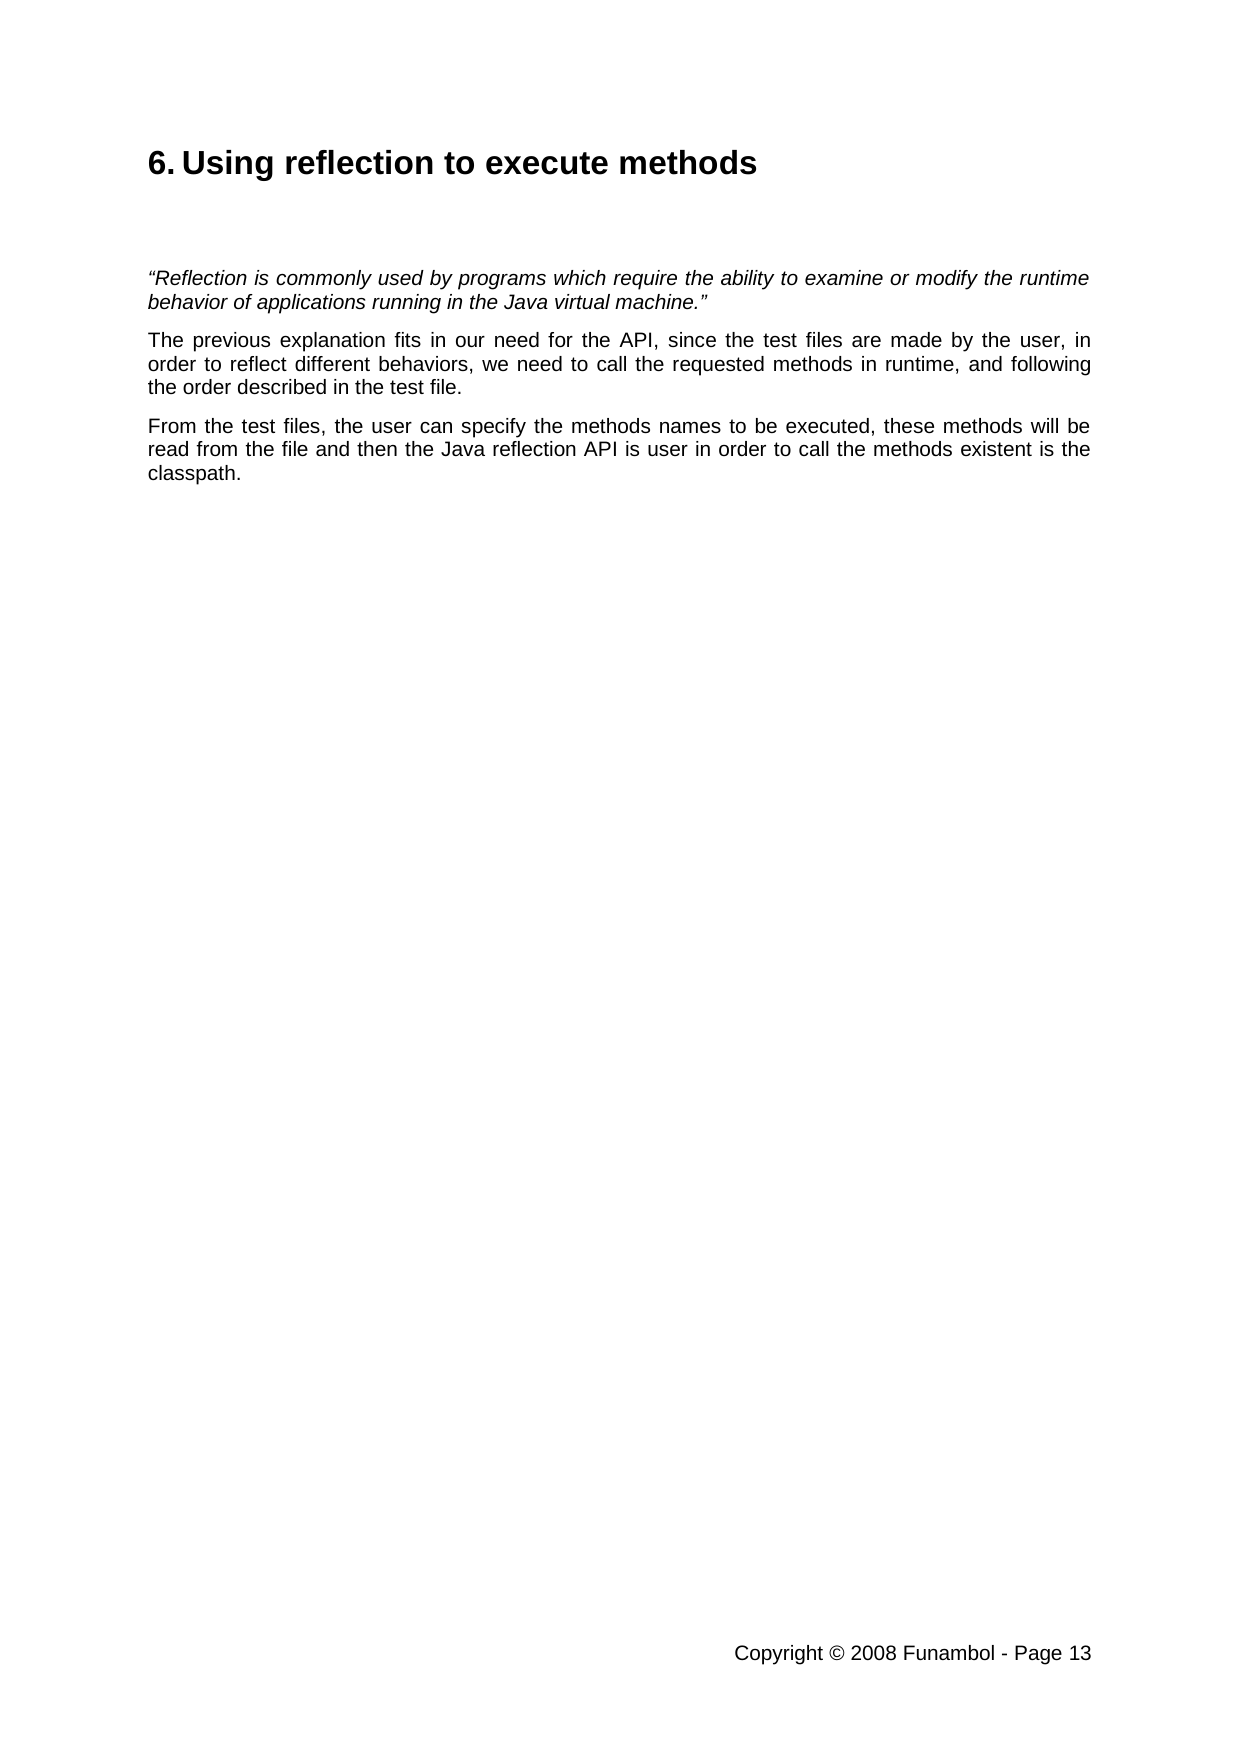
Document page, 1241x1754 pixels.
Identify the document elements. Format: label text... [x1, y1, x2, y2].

subtitle Using reflection to execute methods [148, 144, 1093, 181]
text From the test files, the user can specify the methods names to be executed, these methods will be read from the file and then the Java reflection API is user in order to call the methods existent is the classpath. [148, 414, 1093, 485]
text The previous explanation fits in our need for the API, since the test files are made by the user, in order to reflect different behaviors, we need to call the requested methods in runtime, and following the order described in the test file. [148, 329, 1093, 399]
text “Reflection is commonly used by programs which require the ability to examine or modify the runtime behavior of applications running in the Java virtual machine.” [148, 267, 1093, 314]
